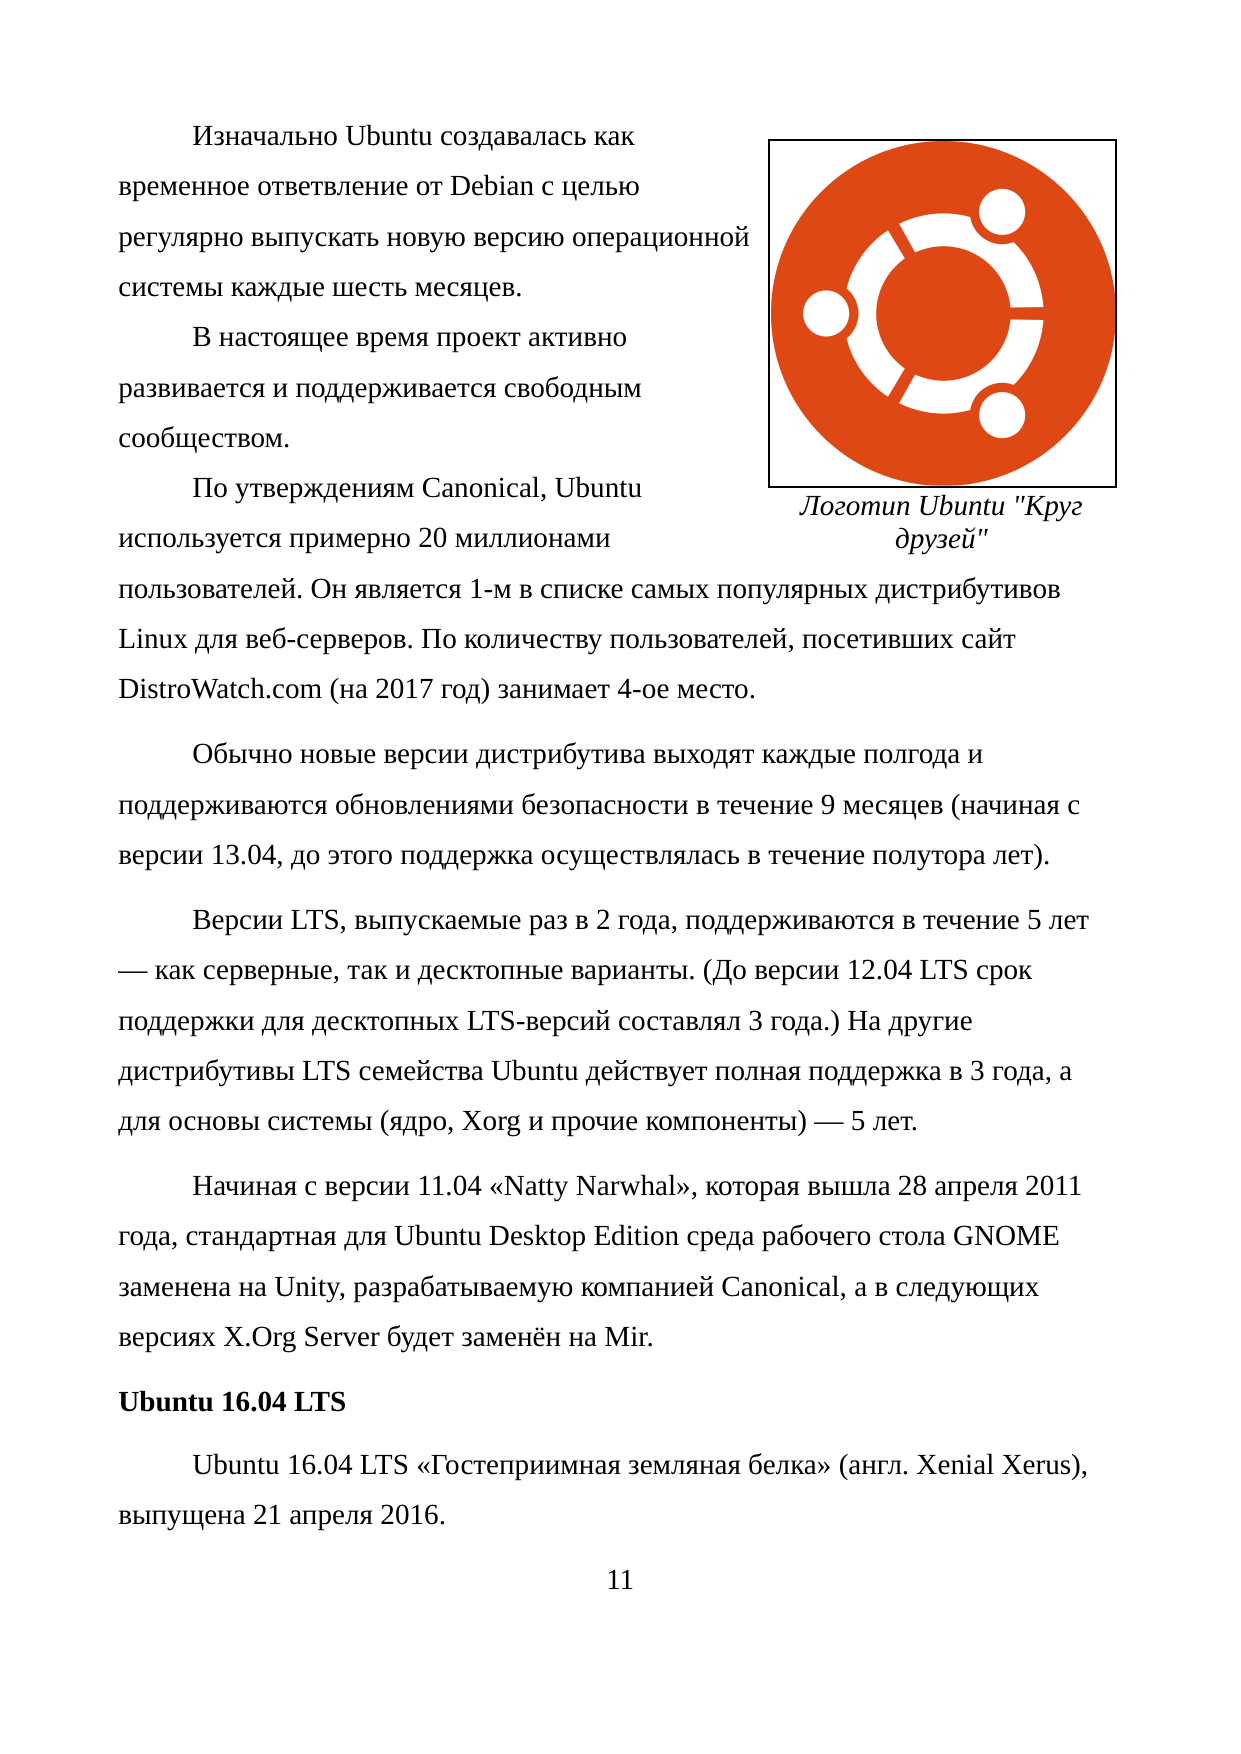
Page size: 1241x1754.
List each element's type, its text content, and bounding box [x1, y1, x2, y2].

text Логотип Ubuntu "Круг друзей" [768, 488, 1117, 555]
picture [770, 141, 1115, 486]
text Начиная с версии 11.04 «Natty Narwhal», которая вышла 28 апреля 2011 года, стандартная для Ubuntu Desktop Edition среда рабочего стола GNOME заменена на Unity, разрабатываемую компанией Canonical, а в следующих версиях X.Org Server будет заменён на Mir. [118, 1168, 1122, 1353]
text Ubuntu 16.04 LTS «Гостеприимная земляная белка» (англ. Xenial Xerus), выпущена 21 апреля 2016. [118, 1447, 1122, 1531]
text Обычно новые версии дистрибутива выходят каждые полгода и поддерживаются обновлениями безопасности в течение 9 месяцев (начиная с версии 13.04, до этого поддержка осуществлялась в течение полутора лет). [118, 736, 1122, 871]
text Версии LTS, выпускаемые раз в 2 года, поддерживаются в течение 5 лет — как серверные, так и десктопные варианты. (До версии 12.04 LTS срок поддержки для десктопных LTS-версий составлял 3 года.) На другие дистрибутивы LTS семейства Ubuntu действует полная поддержка в 3 года, а для основы системы (ядро, Xorg и прочие компоненты) — 5 лет. [118, 902, 1122, 1137]
text Изначально Ubuntu создавалась как временное ответвление от Debian с целью регулярно выпускать новую версию операционной системы каждые шесть месяцев. [118, 118, 1122, 303]
text 11 [118, 1562, 1122, 1596]
text В настоящее время проект активно развивается и поддерживается свободным сообществом. [118, 319, 768, 453]
text По утверждениям Canonical, Ubuntu используется примерно 20 миллионами пользователей. Он является 1-м в списке самых популярных дистрибутивов Linux для веб-серверов. По количеству пользователей, посетивших сайт DistroWatch.com (на 2017 год) занимает 4-ое место. [118, 470, 1122, 705]
subtitle Ubuntu 16.04 LTS [118, 1384, 1122, 1417]
